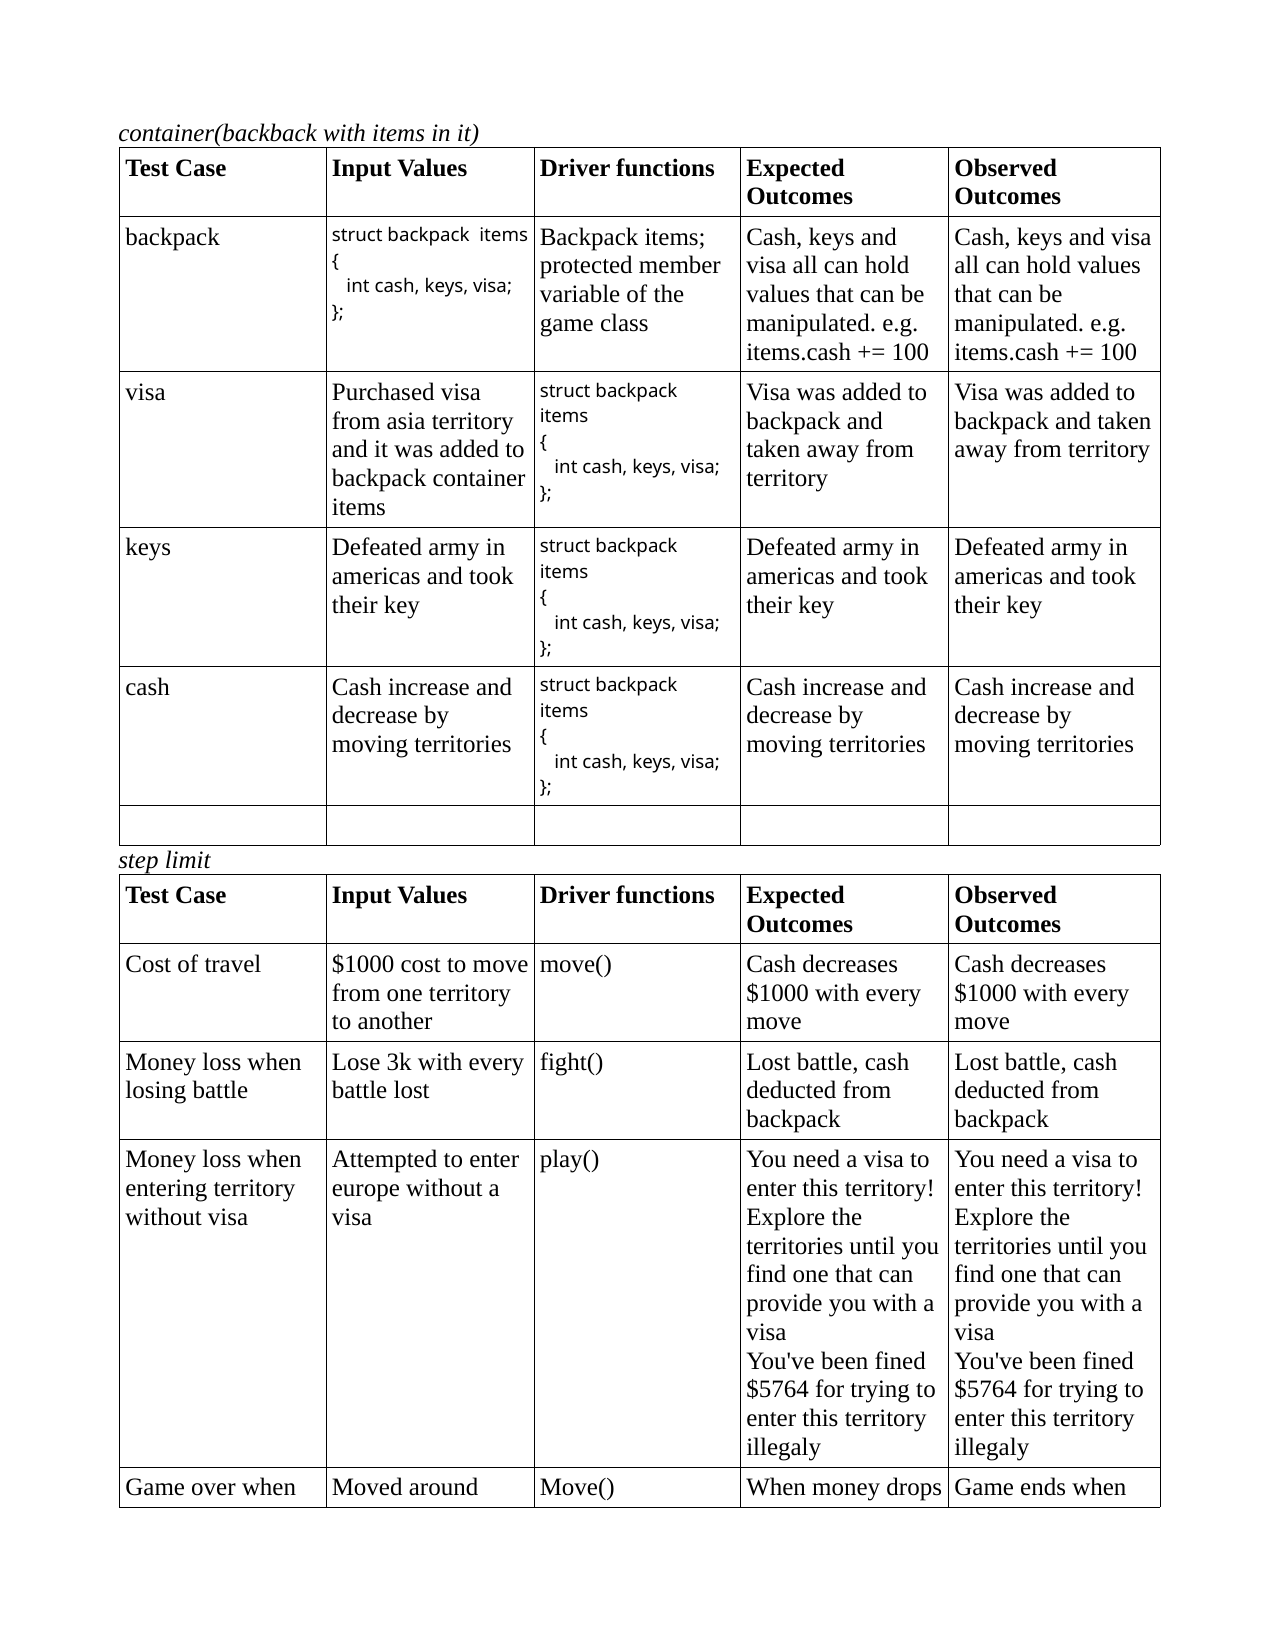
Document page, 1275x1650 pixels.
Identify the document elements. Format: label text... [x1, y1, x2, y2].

table_header Test Case [120, 875, 326, 943]
table_cell You need a visa to enter this territory! Explore the territories until you find one that can provide you with a visa You've been fined $5764 for trying to enter this territory illegaly [741, 1140, 948, 1467]
table_cell Defeated army in americas and took their key [741, 528, 948, 666]
table_cell Attempted to enter europe without a visa [327, 1140, 534, 1467]
table_cell Purchased visa from asia territory and it was added to backpack container items [327, 372, 534, 527]
table_cell struct backpack items { int cash, keys, visa; }; [535, 372, 740, 527]
table_header Observed Outcomes [949, 148, 1160, 216]
table_cell Cash, keys and visa all can hold values that can be manipulated. e.g. items.cash += 100 [741, 217, 948, 371]
table_cell fight() [535, 1042, 740, 1139]
table_cell struct backpack items { int cash, keys, visa; }; [535, 528, 740, 666]
table_header Driver functions [535, 148, 740, 216]
table_cell Game ends when [949, 1468, 1160, 1507]
table_cell [327, 806, 534, 845]
table_cell Defeated army in americas and took their key [949, 528, 1160, 666]
table_cell Moved around [327, 1468, 534, 1507]
table_cell Game over when [120, 1468, 326, 1507]
table_cell Lose 3k with every battle lost [327, 1042, 534, 1139]
table_cell Money loss when entering territory without visa [120, 1140, 326, 1467]
table_cell cash [120, 667, 326, 805]
table_cell backpack [120, 217, 326, 371]
table_cell Lost battle, cash deducted from backpack [949, 1042, 1160, 1139]
table_header Test Case [120, 148, 326, 216]
table_header Input Values [327, 148, 534, 216]
table_cell Move() [535, 1468, 740, 1507]
table_cell Cost of travel [120, 944, 326, 1041]
table_cell move() [535, 944, 740, 1041]
table_cell Visa was added to backpack and taken away from territory [741, 372, 948, 527]
table_cell When money drops [741, 1468, 948, 1507]
table_cell keys [120, 528, 326, 666]
table_cell Cash decreases $1000 with every move [741, 944, 948, 1041]
table_cell [949, 806, 1160, 845]
table_cell struct backpack items { int cash, keys, visa; }; [535, 667, 740, 805]
table_cell Lost battle, cash deducted from backpack [741, 1042, 948, 1139]
table_cell Visa was added to backpack and taken away from territory [949, 372, 1160, 527]
table_cell Defeated army in americas and took their key [327, 528, 534, 666]
table_cell Cash decreases $1000 with every move [949, 944, 1160, 1041]
table_header Expected Outcomes [741, 875, 948, 943]
table_cell visa [120, 372, 326, 527]
table_cell You need a visa to enter this territory! Explore the territories until you find one that can provide you with a visa You've been fined $5764 for trying to enter this territory illegaly [949, 1140, 1160, 1467]
table_cell [741, 806, 948, 845]
text step limit [118, 845, 1157, 874]
table_cell [120, 806, 326, 845]
table_header Driver functions [535, 875, 740, 943]
table_cell [535, 806, 740, 845]
table_cell Cash increase and decrease by moving territories [741, 667, 948, 805]
table_cell $1000 cost to move from one territory to another [327, 944, 534, 1041]
table_cell play() [535, 1140, 740, 1467]
table_header Expected Outcomes [741, 148, 948, 216]
text container(backback with items in it) [118, 118, 1157, 147]
table_header Input Values [327, 875, 534, 943]
table_cell Backpack items; protected member variable of the game class [535, 217, 740, 371]
table_cell Cash, keys and visa all can hold values that can be manipulated. e.g. items.cash += 100 [949, 217, 1160, 371]
table_cell struct backpack items { int cash, keys, visa; }; [327, 217, 534, 371]
table_cell Money loss when losing battle [120, 1042, 326, 1139]
table_header Observed Outcomes [949, 875, 1160, 943]
table_cell Cash increase and decrease by moving territories [949, 667, 1160, 805]
table_cell Cash increase and decrease by moving territories [327, 667, 534, 805]
